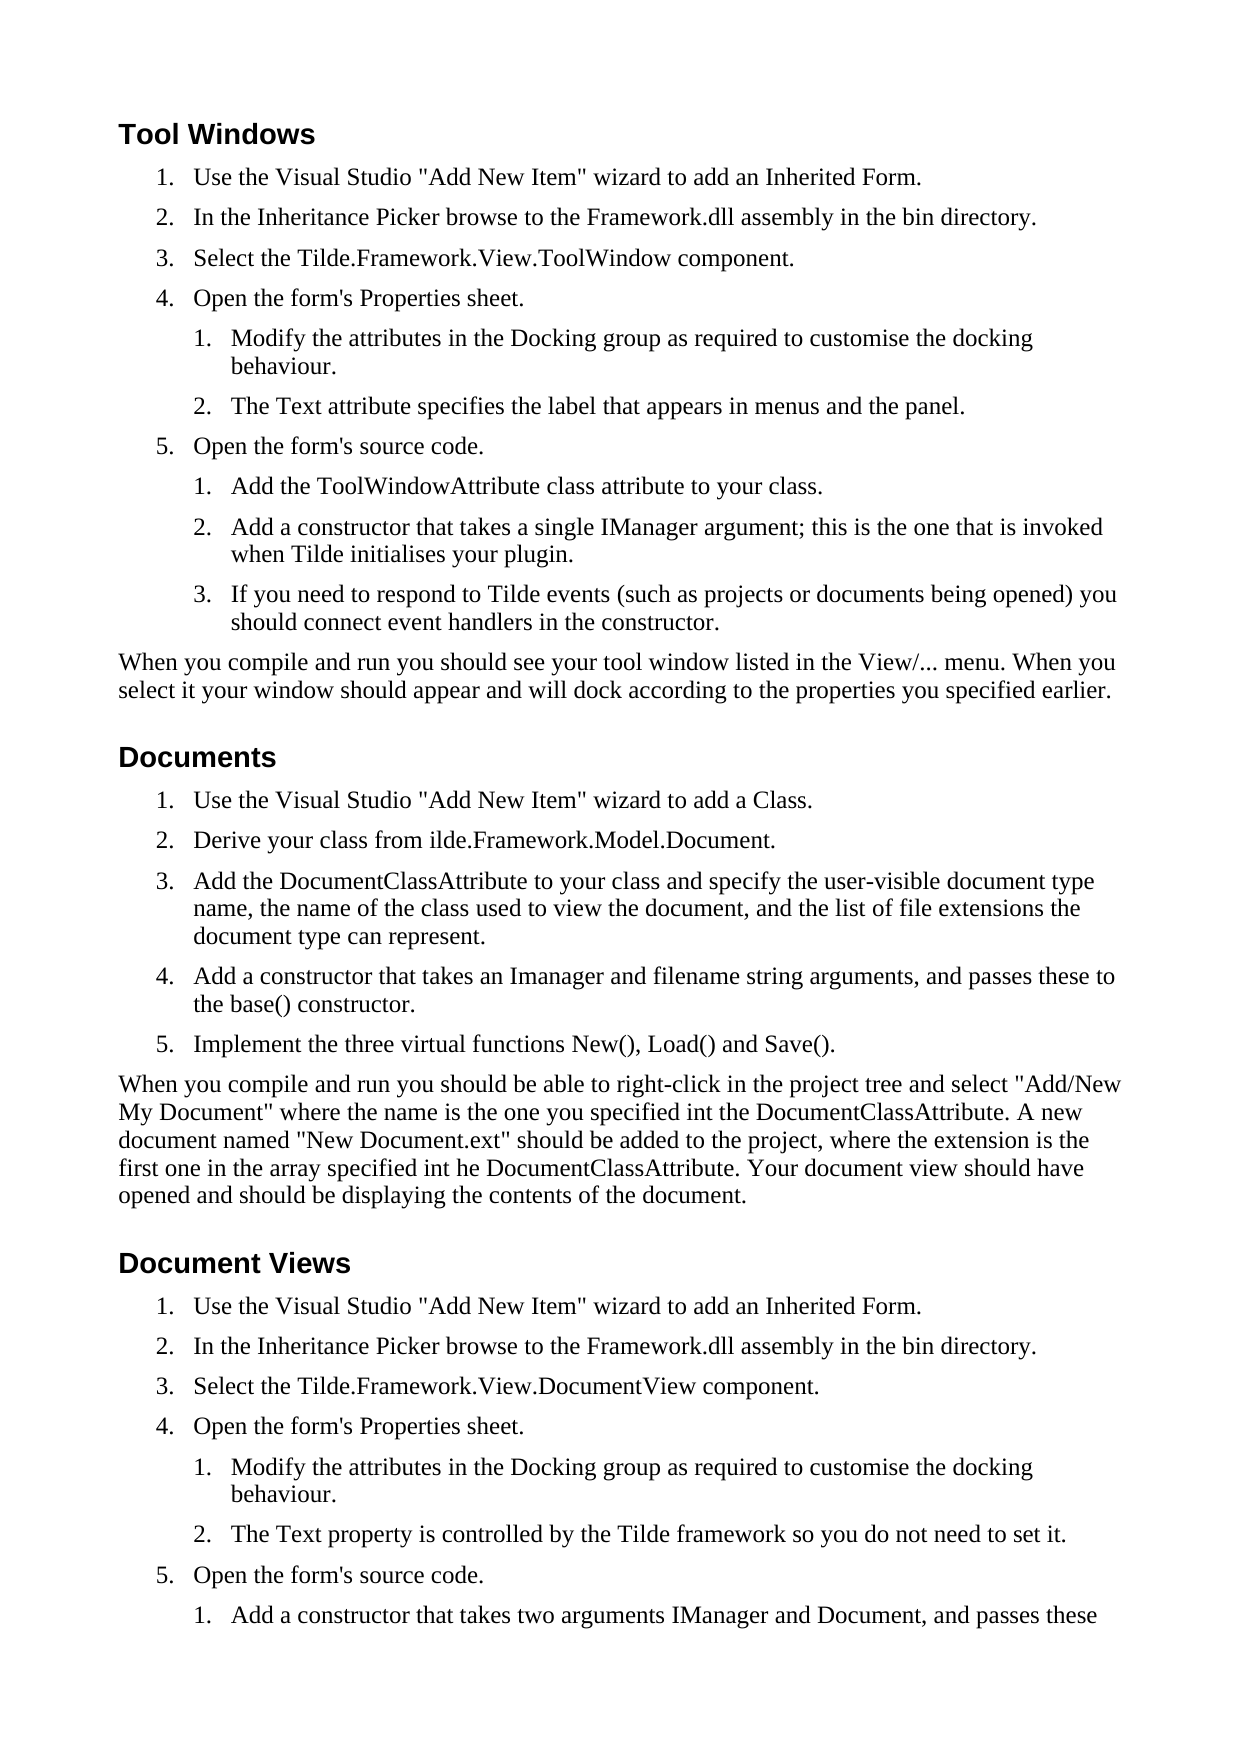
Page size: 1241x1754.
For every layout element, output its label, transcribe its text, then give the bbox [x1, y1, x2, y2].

list The Text property is controlled by the Tilde framework so you do not need to set it. [193, 1521, 1122, 1548]
text When you compile and run you should be able to right-click in the project tree and select "Add/New My Document" where the name is the one you specified int the DocumentClassAttribute. A new document named "New Document.ext" should be added to the project, where the extension is the first one in the array specified int he DocumentClassAttribute. Your document view should have opened and should be displaying the contents of the document. [118, 1071, 1122, 1209]
subtitle Document Views [118, 1247, 1122, 1279]
list Add a constructor that takes two arguments IManager and Document, and passes these [193, 1601, 1122, 1629]
list In the Inheritance Picker browse to the Framework.dll assembly in the bin directory. [156, 1332, 1122, 1360]
list Implement the three virtual functions New(), Load() and Save(). [156, 1030, 1122, 1058]
list Add a constructor that takes an Imanager and filename string arguments, and passes these to the base() constructor. [156, 962, 1122, 1018]
list Select the Tilde.Framework.View.ToolWindow component. [156, 244, 1122, 271]
list Modify the attributes in the Docking group as required to customise the docking behaviour. [193, 324, 1122, 379]
subtitle Tool Windows [118, 118, 1122, 151]
list Open the form's source code. [156, 432, 1122, 460]
list Modify the attributes in the Docking group as required to customise the docking behaviour. [193, 1453, 1122, 1508]
list Use the Visual Studio "Add New Item" wizard to add a Class. [156, 786, 1122, 814]
list Add the ToolWindowAttribute class attribute to your class. [193, 472, 1122, 500]
text When you compile and run you should see your tool window listed in the View/... menu. When you select it your window should appear and will dock according to the properties you specified earlier. [118, 648, 1122, 704]
list Use the Visual Studio "Add New Item" wizard to add an Inherited Form. [156, 1292, 1122, 1319]
list Open the form's Properties sheet. [156, 284, 1122, 312]
list Use the Visual Studio "Add New Item" wizard to add an Inherited Form. [156, 163, 1122, 191]
list Add a constructor that takes a single IManager argument; this is the one that is invoked when Tilde initialises your plugin. [193, 513, 1122, 568]
list Select the Tilde.Framework.View.DocumentView component. [156, 1372, 1122, 1400]
subtitle Documents [118, 741, 1122, 774]
list Derive your class from ilde.Framework.Model.Document. [156, 827, 1122, 854]
list If you need to respond to Tilde events (such as projects or documents being opened) you should connect event handlers in the constructor. [193, 581, 1122, 636]
list Add the DocumentClassAttribute to your class and specify the user-visible document type name, the name of the class used to view the document, and the list of file extensions the document type can represent. [156, 867, 1122, 950]
list The Text attribute specifies the label that appears in menus and the panel. [193, 392, 1122, 420]
list In the Inheritance Picker browse to the Framework.dll assembly in the bin directory. [156, 203, 1122, 231]
list Open the form's Properties sheet. [156, 1412, 1122, 1440]
list Open the form's source code. [156, 1561, 1122, 1588]
